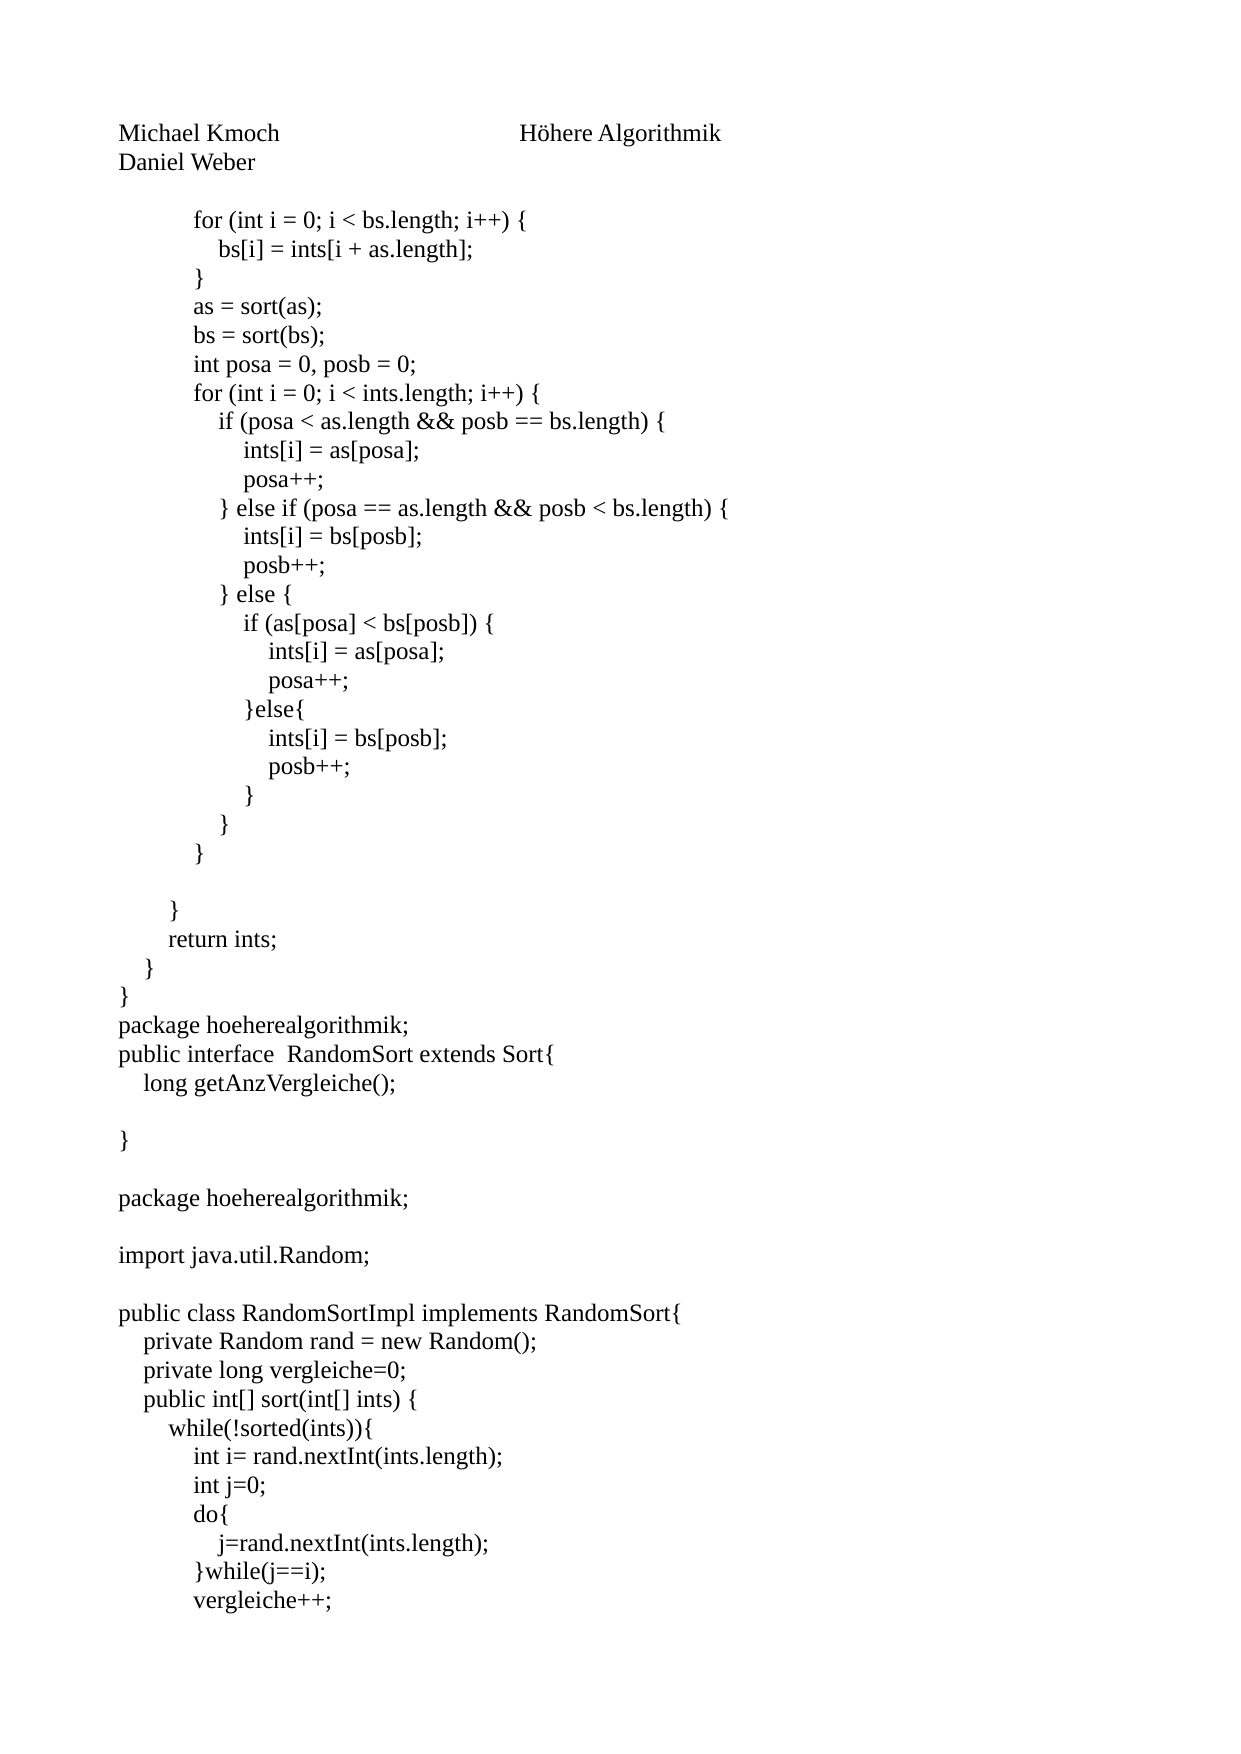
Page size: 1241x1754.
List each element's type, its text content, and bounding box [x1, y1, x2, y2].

text for (int i = 0; i < bs.length; i++) { bs[i] = ints[i + as.length]; } as = sort(as); bs = sort(bs); int posa = 0, posb = 0; for (int i = 0; i < ints.length; i++) { if (posa < as.length && posb == bs.length) { ints[i] = as[posa]; posa++; } else if (posa == as.length && posb < bs.length) { ints[i] = bs[posb]; posb++; } else { if (as[posa] < bs[posb]) { ints[i] = as[posa]; posa++; }else{ ints[i] = bs[posb]; posb++; } } } } return ints; } } package hoeherealgorithmik; public interface RandomSort extends Sort{ long getAnzVergleiche(); } package hoeherealgorithmik; import java.util.Random; public class RandomSortImpl implements RandomSort{ private Random rand = new Random(); private long vergleiche=0; public int[] sort(int[] ints) { while(!sorted(ints)){ int i= rand.nextInt(ints.length); int j=0; do{ j=rand.nextInt(ints.length); }while(j==i); vergleiche++; [118, 205, 1122, 1614]
